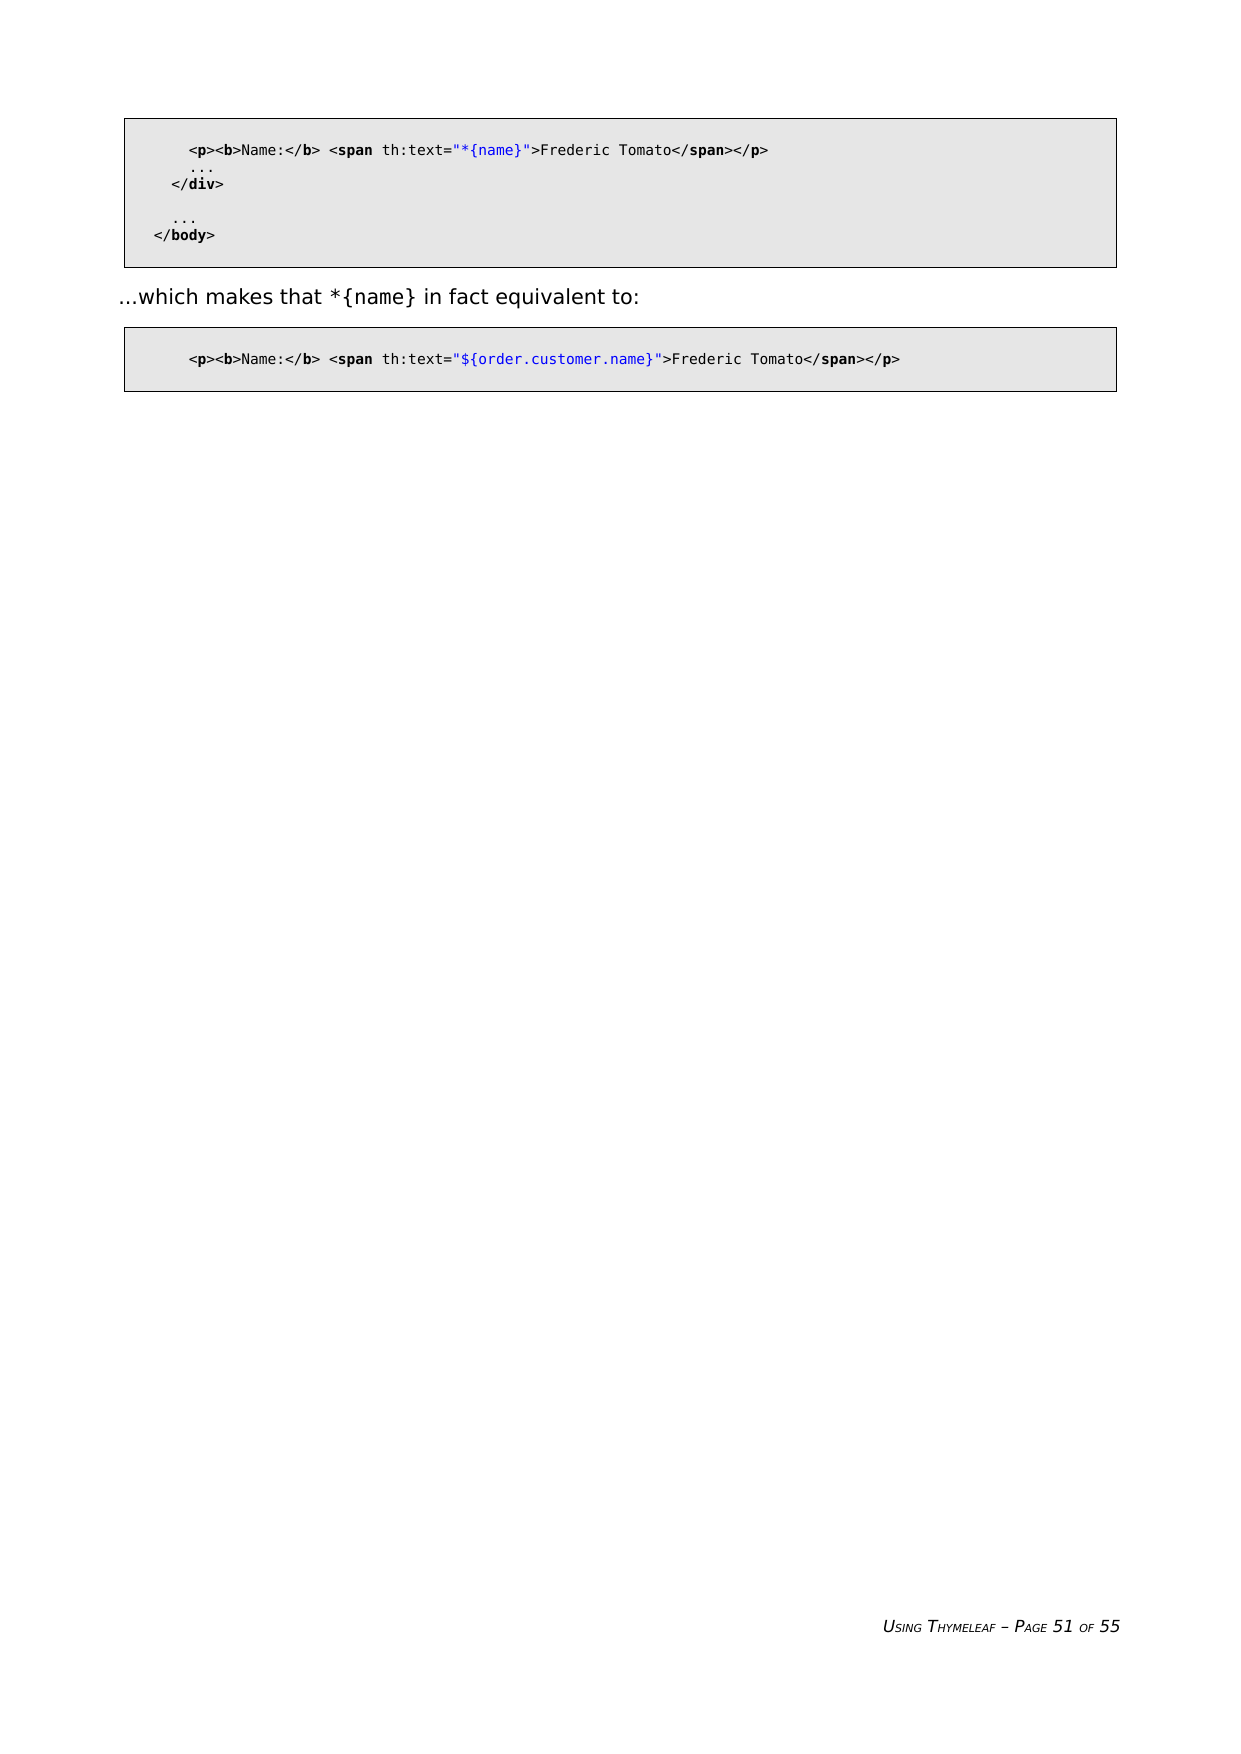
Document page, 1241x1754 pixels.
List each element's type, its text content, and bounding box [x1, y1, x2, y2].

text <p><b>Name:</b> <span th:text="*{name}">Frederic Tomato</span></p> ... </div> ... </body> [125, 119, 1116, 267]
text <p><b>Name:</b> <span th:text="${order.customer.name}">Frederic Tomato</span></p> [125, 328, 1116, 391]
text ...which makes that *{name} in fact equivalent to: [118, 285, 1122, 309]
